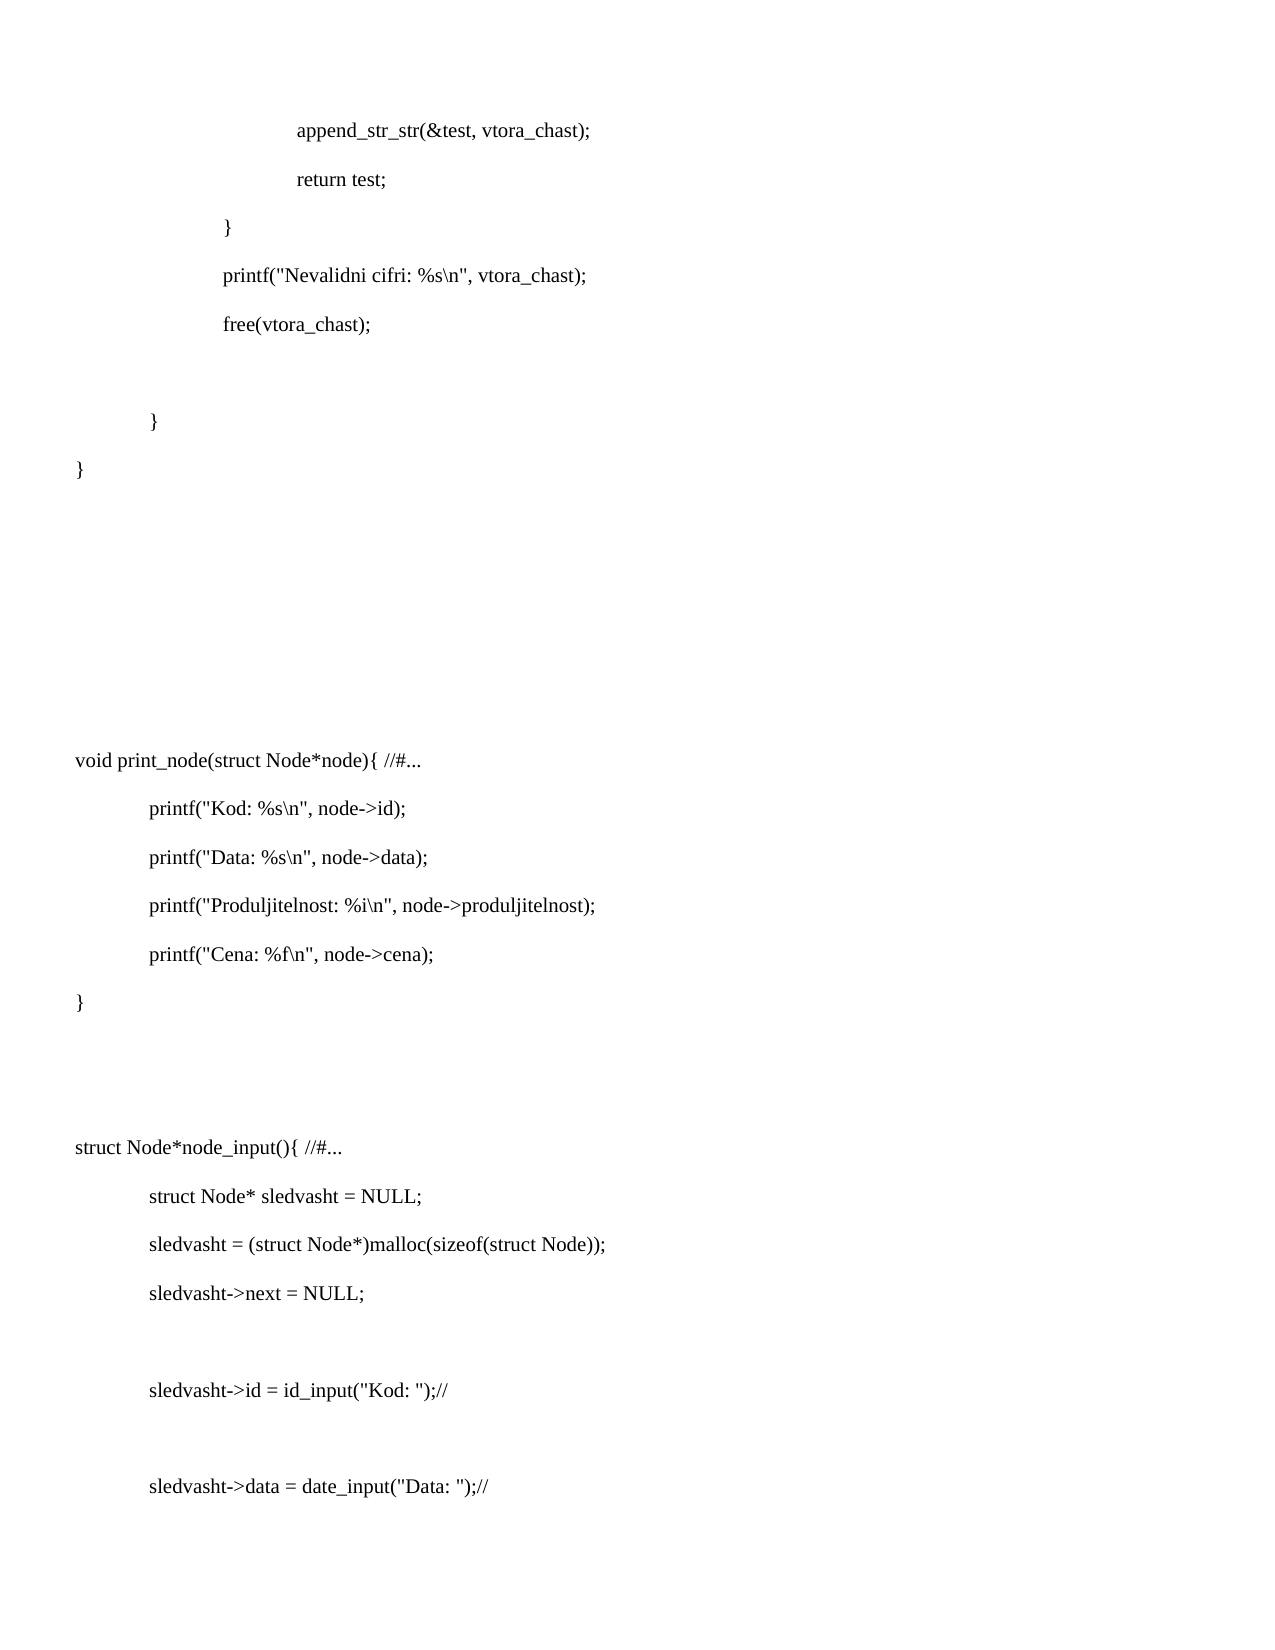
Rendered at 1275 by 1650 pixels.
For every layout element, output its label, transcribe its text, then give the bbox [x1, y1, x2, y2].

text } [75, 990, 1209, 1014]
text struct Node*node_input(){ //#... [75, 1135, 1209, 1159]
text } [75, 409, 1209, 433]
text } [75, 457, 1209, 481]
text sledvasht->next = NULL; [75, 1281, 1209, 1305]
text void print_node(struct Node*node){ //#... [75, 748, 1209, 772]
text append_str_str(&test, vtora_chast); [75, 118, 1209, 142]
text } [75, 215, 1209, 239]
text printf("Produljitelnost: %i\n", node->produljitelnost); [75, 893, 1209, 917]
text sledvasht->data = date_input("Data: ");// [75, 1474, 1209, 1498]
text printf("Nevalidni cifri: %s\n", vtora_chast); [75, 263, 1209, 287]
text printf("Data: %s\n", node->data); [75, 845, 1209, 869]
text sledvasht = (struct Node*)malloc(sizeof(struct Node)); [75, 1232, 1209, 1256]
text sledvasht->id = id_input("Kod: ");// [75, 1377, 1209, 1402]
text struct Node* sledvasht = NULL; [75, 1184, 1209, 1208]
text printf("Kod: %s\n", node->id); [75, 796, 1209, 820]
text printf("Cena: %f\n", node->cena); [75, 942, 1209, 966]
text return test; [75, 167, 1209, 191]
text free(vtora_chast); [75, 312, 1209, 336]
